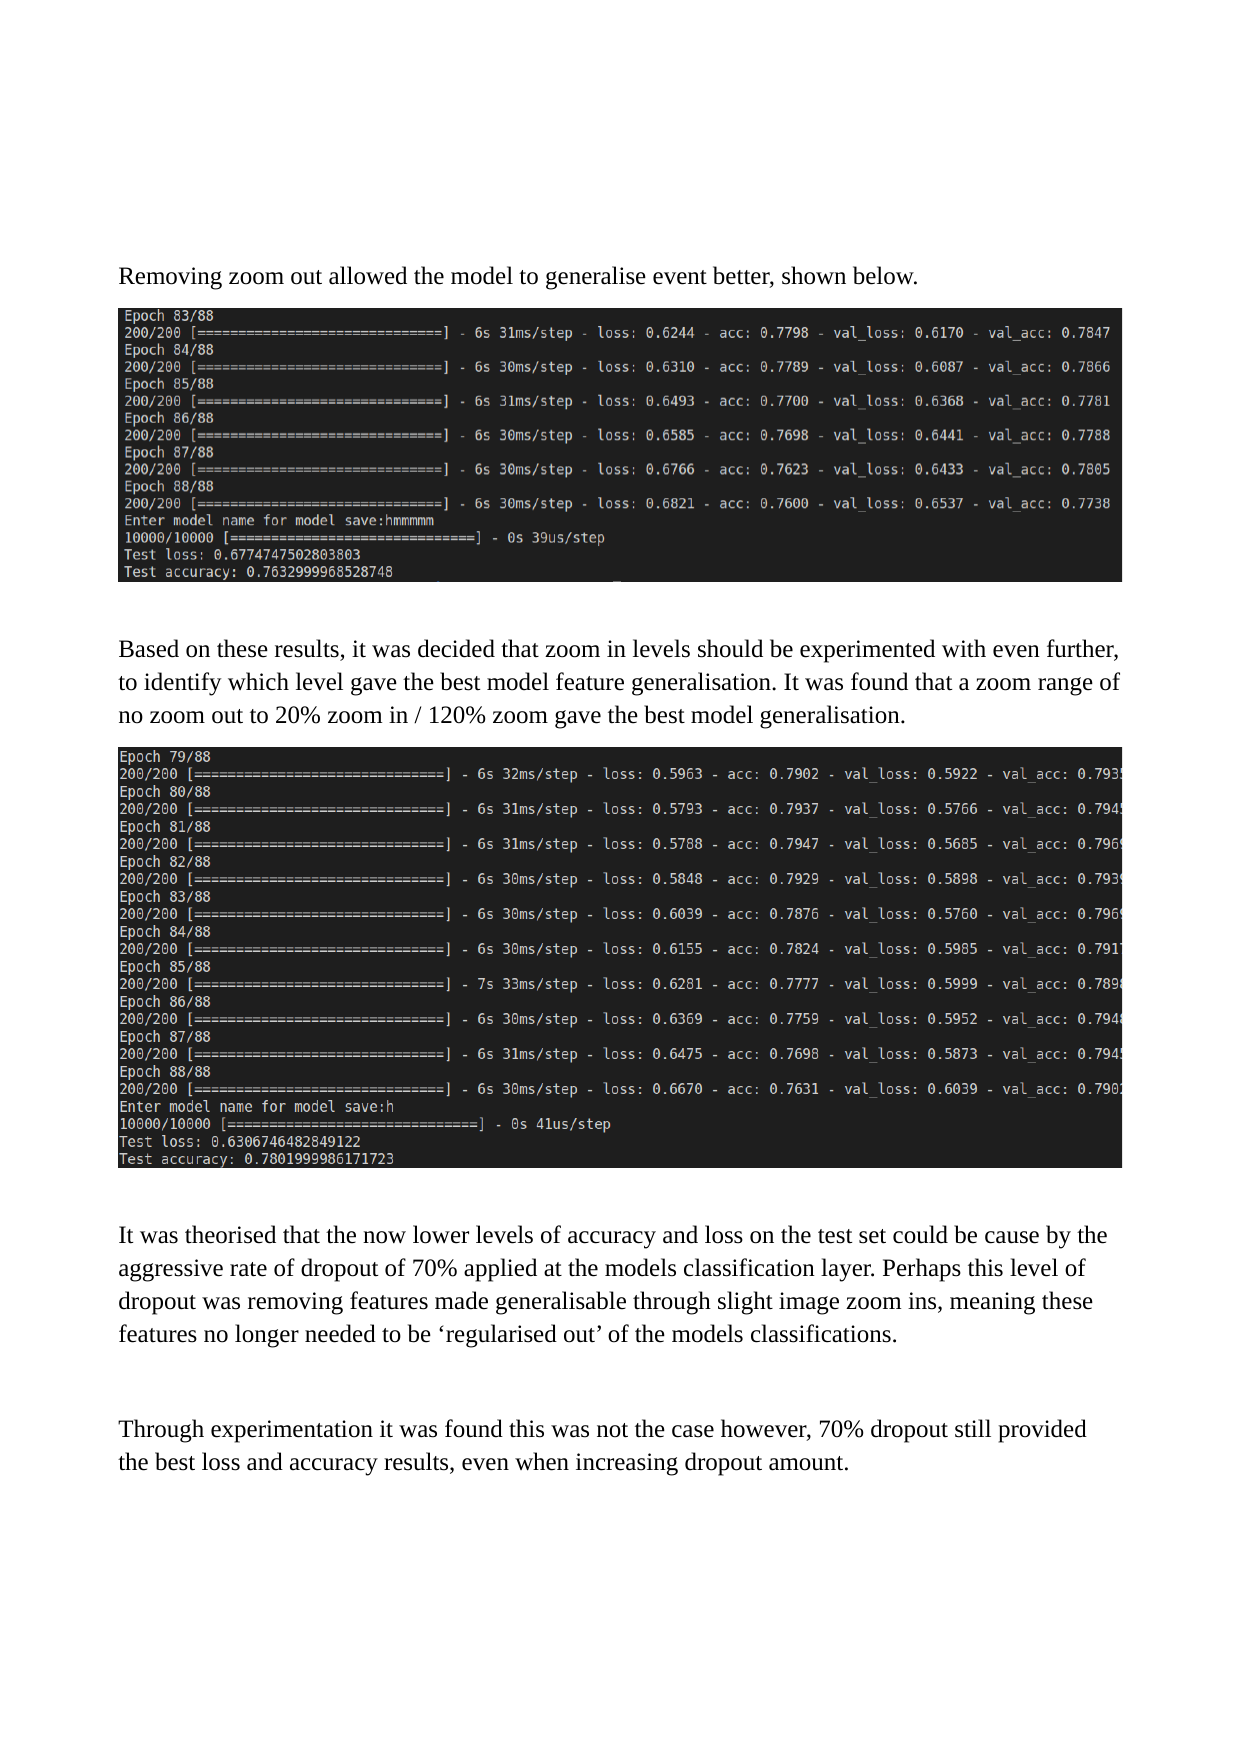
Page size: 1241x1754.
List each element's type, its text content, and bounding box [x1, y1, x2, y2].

picture [118, 747, 1123, 1168]
picture [118, 308, 1123, 582]
text Through experimentation it was found this was not the case however, 70% dropout still provided the best loss and accuracy results, even when increasing dropout amount. [118, 1414, 1122, 1476]
text It was theorised that the now lower levels of accuracy and loss on the test set could be cause by the aggressive rate of dropout of 70% applied at the models classification layer. Perhaps this level of dropout was removing features made generalisable through slight image zoom ins, meaning these features no longer needed to be ‘regularised out’ of the models classifications. [118, 1220, 1122, 1348]
text Based on these results, it was decided that zoom in levels should be experimented with even further, to identify which level gave the best model feature generalisation. It was found that a zoom range of no zoom out to 20% zoom in / 120% zoom gave the best model generalisation. [118, 634, 1122, 729]
text Removing zoom out allowed the model to generalise event better, shown below. [118, 261, 1122, 290]
